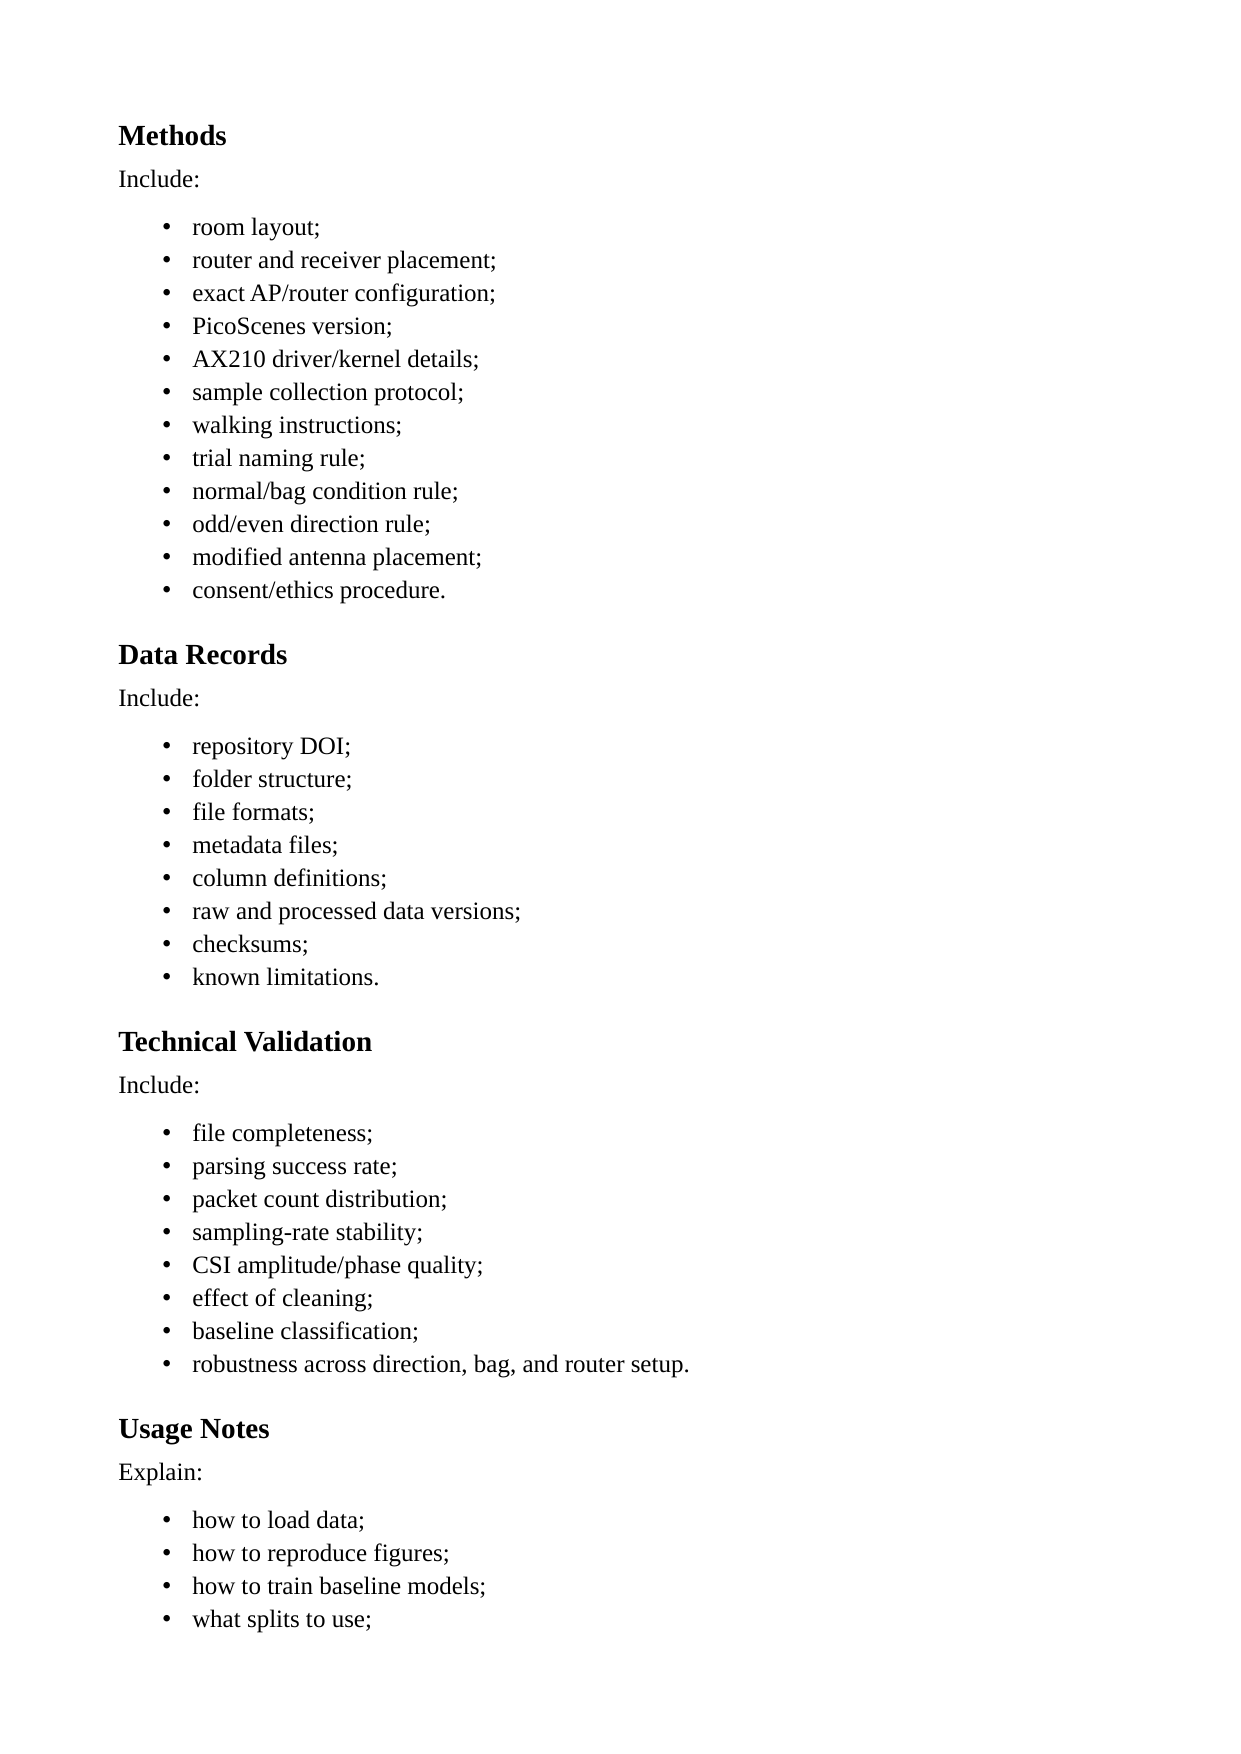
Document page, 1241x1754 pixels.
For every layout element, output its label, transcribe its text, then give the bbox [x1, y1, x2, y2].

list modified antenna placement; [162, 542, 1122, 571]
list exact AP/router configuration; [162, 278, 1122, 307]
list PicoScenes version; [162, 311, 1122, 339]
list sampling-rate stability; [162, 1217, 1122, 1246]
list how to reproduce figures; [162, 1538, 1122, 1567]
list trial naming rule; [162, 443, 1122, 472]
list walking instructions; [162, 410, 1122, 439]
subtitle Technical Validation [118, 1024, 1122, 1058]
list sample collection protocol; [162, 377, 1122, 406]
subtitle Data Records [118, 637, 1122, 671]
list repository DOI; [162, 731, 1122, 759]
list known limitations. [162, 962, 1122, 991]
list raw and processed data versions; [162, 896, 1122, 925]
list CSI amplitude/phase quality; [162, 1250, 1122, 1279]
list file completeness; [162, 1118, 1122, 1147]
list metadata files; [162, 830, 1122, 859]
list robustness across direction, bag, and router setup. [162, 1349, 1122, 1378]
list column definitions; [162, 863, 1122, 892]
list AX210 driver/kernel details; [162, 344, 1122, 373]
list parsing success rate; [162, 1151, 1122, 1179]
text Include: [118, 683, 1122, 712]
list consent/ethics procedure. [162, 575, 1122, 604]
text Include: [118, 164, 1122, 193]
text Explain: [118, 1457, 1122, 1486]
list file formats; [162, 797, 1122, 826]
list room layout; [162, 212, 1122, 241]
list normal/bag condition rule; [162, 476, 1122, 505]
list effect of cleaning; [162, 1283, 1122, 1312]
list router and receiver placement; [162, 245, 1122, 273]
list how to load data; [162, 1505, 1122, 1533]
list baseline classification; [162, 1316, 1122, 1345]
list what splits to use; [162, 1604, 1122, 1633]
subtitle Usage Notes [118, 1411, 1122, 1445]
list how to train baseline models; [162, 1571, 1122, 1599]
subtitle Methods [118, 118, 1122, 152]
list checksums; [162, 929, 1122, 958]
list packet count distribution; [162, 1184, 1122, 1213]
list folder structure; [162, 764, 1122, 793]
text Include: [118, 1070, 1122, 1099]
list odd/even direction rule; [162, 509, 1122, 538]
